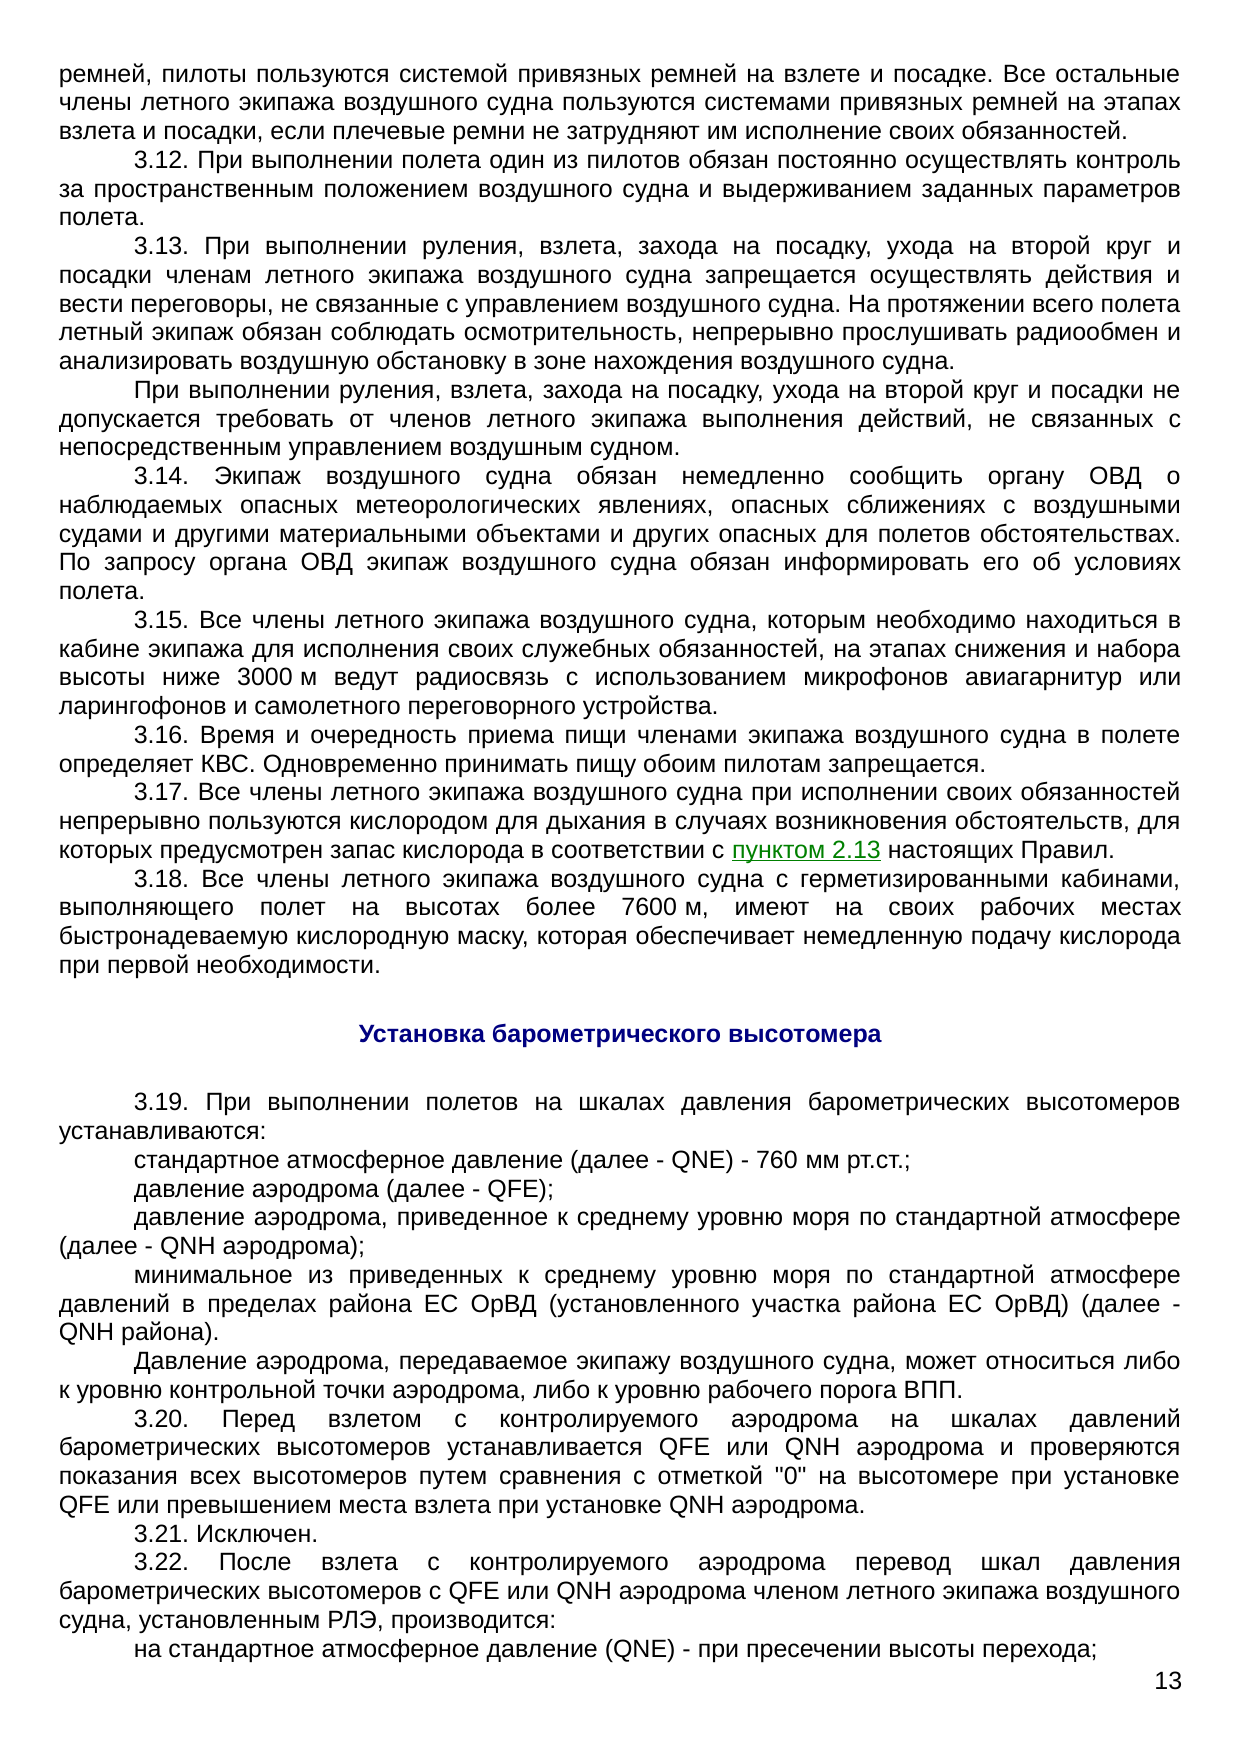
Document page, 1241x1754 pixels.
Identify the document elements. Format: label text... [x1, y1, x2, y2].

text 3.12. При выполнении полета один из пилотов обязан постоянно осуществлять контроль за пространственным положением воздушного судна и выдерживанием заданных параметров полета. [58, 145, 1182, 231]
text 3.13. При выполнении руления, взлета, захода на посадку, ухода на второй круг и посадки членам летного экипажа воздушного судна запрещается осуществлять действия и вести переговоры, не связанные с управлением воздушного судна. На протяжении всего полета летный экипаж обязан соблюдать осмотрительность, непрерывно прослушивать радиообмен и анализировать воздушную обстановку в зоне нахождения воздушного судна. [58, 231, 1182, 375]
text ремней, пилоты пользуются системой привязных ремней на взлете и посадке. Все остальные члены летного экипажа воздушного судна пользуются системами привязных ремней на этапах взлета и посадки, если плечевые ремни не затрудняют им исполнение своих обязанностей. [58, 58, 1182, 145]
text 3.16. Время и очередность приема пищи членами экипажа воздушного судна в полете определяет КВС. Одновременно принимать пищу обоим пилотам запрещается. [58, 720, 1182, 777]
text на стандартное атмосферное давление (QNE) - при пресечении высоты перехода; [58, 1633, 1182, 1662]
text 3.20. Перед взлетом с контролируемого аэродрома на шкалах давлений барометрических высотомеров устанавливается QFE или QNH аэродрома и проверяются показания всех высотомеров путем сравнения с отметкой "0" на высотомере при установке QFE или превышением места взлета при установке QNH аэродрома. [58, 1403, 1182, 1518]
text 3.15. Все члены летного экипажа воздушного судна, которым необходимо находиться в кабине экипажа для исполнения своих служебных обязанностей, на этапах снижения и набора высоты ниже 3000 м ведут радиосвязь с использованием микрофонов авиагарнитур или ларингофонов и самолетного переговорного устройства. [58, 605, 1182, 720]
text При выполнении руления, взлета, захода на посадку, ухода на второй круг и посадки не допускается требовать от членов летного экипажа выполнения действий, не связанных с непосредственным управлением воздушным судном. [58, 375, 1182, 461]
text 3.17. Все члены летного экипажа воздушного судна при исполнении своих обязанностей непрерывно пользуются кислородом для дыхания в случаях возникновения обстоятельств, для которых предусмотрен запас кислорода в соответствии с пунктом 2.13 настоящих Правил. [58, 777, 1182, 863]
text 3.14. Экипаж воздушного судна обязан немедленно сообщить органу ОВД о наблюдаемых опасных метеорологических явлениях, опасных сближениях с воздушными судами и другими материальными объектами и других опасных для полетов обстоятельствах. По запросу органа ОВД экипаж воздушного судна обязан информировать его об условиях полета. [58, 461, 1182, 605]
text 3.18. Все члены летного экипажа воздушного судна с герметизированными кабинами, выполняющего полет на высотах более 7600 м, имеют на своих рабочих местах быстронадеваемую кислородную маску, которая обеспечивает немедленную подачу кислорода при первой необходимости. [58, 863, 1182, 978]
text минимальное из приведенных к среднему уровню моря по стандартной атмосфере давлений в пределах района ЕС ОрВД (установленного участка района ЕС ОрВД) (далее - QNH района). [58, 1260, 1182, 1346]
subtitle Установка барометрического высотомера [58, 1018, 1182, 1047]
text давление аэродрома (далее - QFE); [58, 1173, 1182, 1202]
text 3.22. После взлета с контролируемого аэродрома перевод шкал давления барометрических высотомеров с QFE или QNH аэродрома членом летного экипажа воздушного судна, установленным РЛЭ, производится: [58, 1547, 1182, 1633]
text давление аэродрома, приведенное к среднему уровню моря по стандартной атмосфере (далее - QNH аэродрома); [58, 1202, 1182, 1260]
text стандартное атмосферное давление (далее - QNE) - 760 мм рт.ст.; [58, 1145, 1182, 1173]
text 3.21. Исключен. [58, 1518, 1182, 1547]
text Давление аэродрома, передаваемое экипажу воздушного судна, может относиться либо к уровню контрольной точки аэродрома, либо к уровню рабочего порога ВПП. [58, 1346, 1182, 1403]
text 3.19. При выполнении полетов на шкалах давления барометрических высотомеров устанавливаются: [58, 1087, 1182, 1145]
